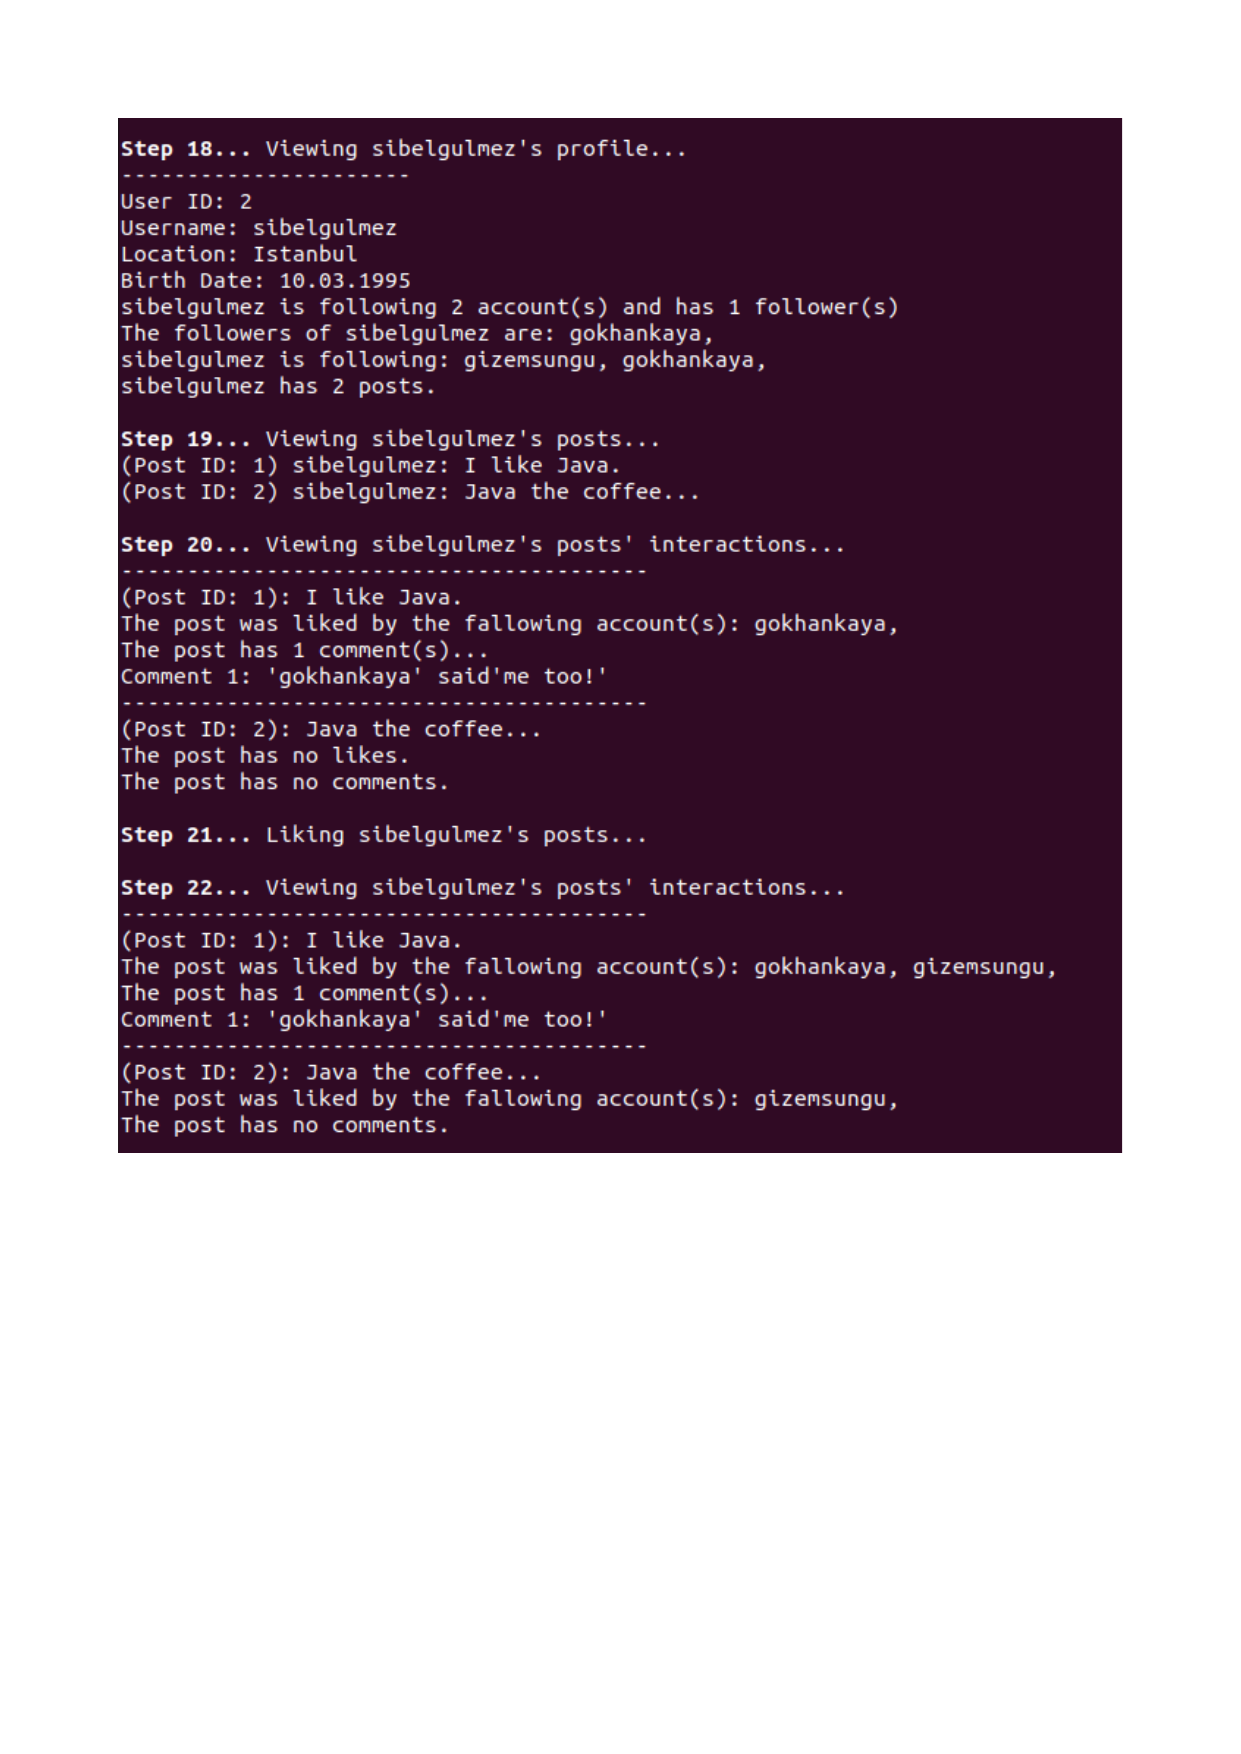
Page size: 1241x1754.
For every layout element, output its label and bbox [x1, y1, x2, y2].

picture [118, 118, 1123, 1153]
